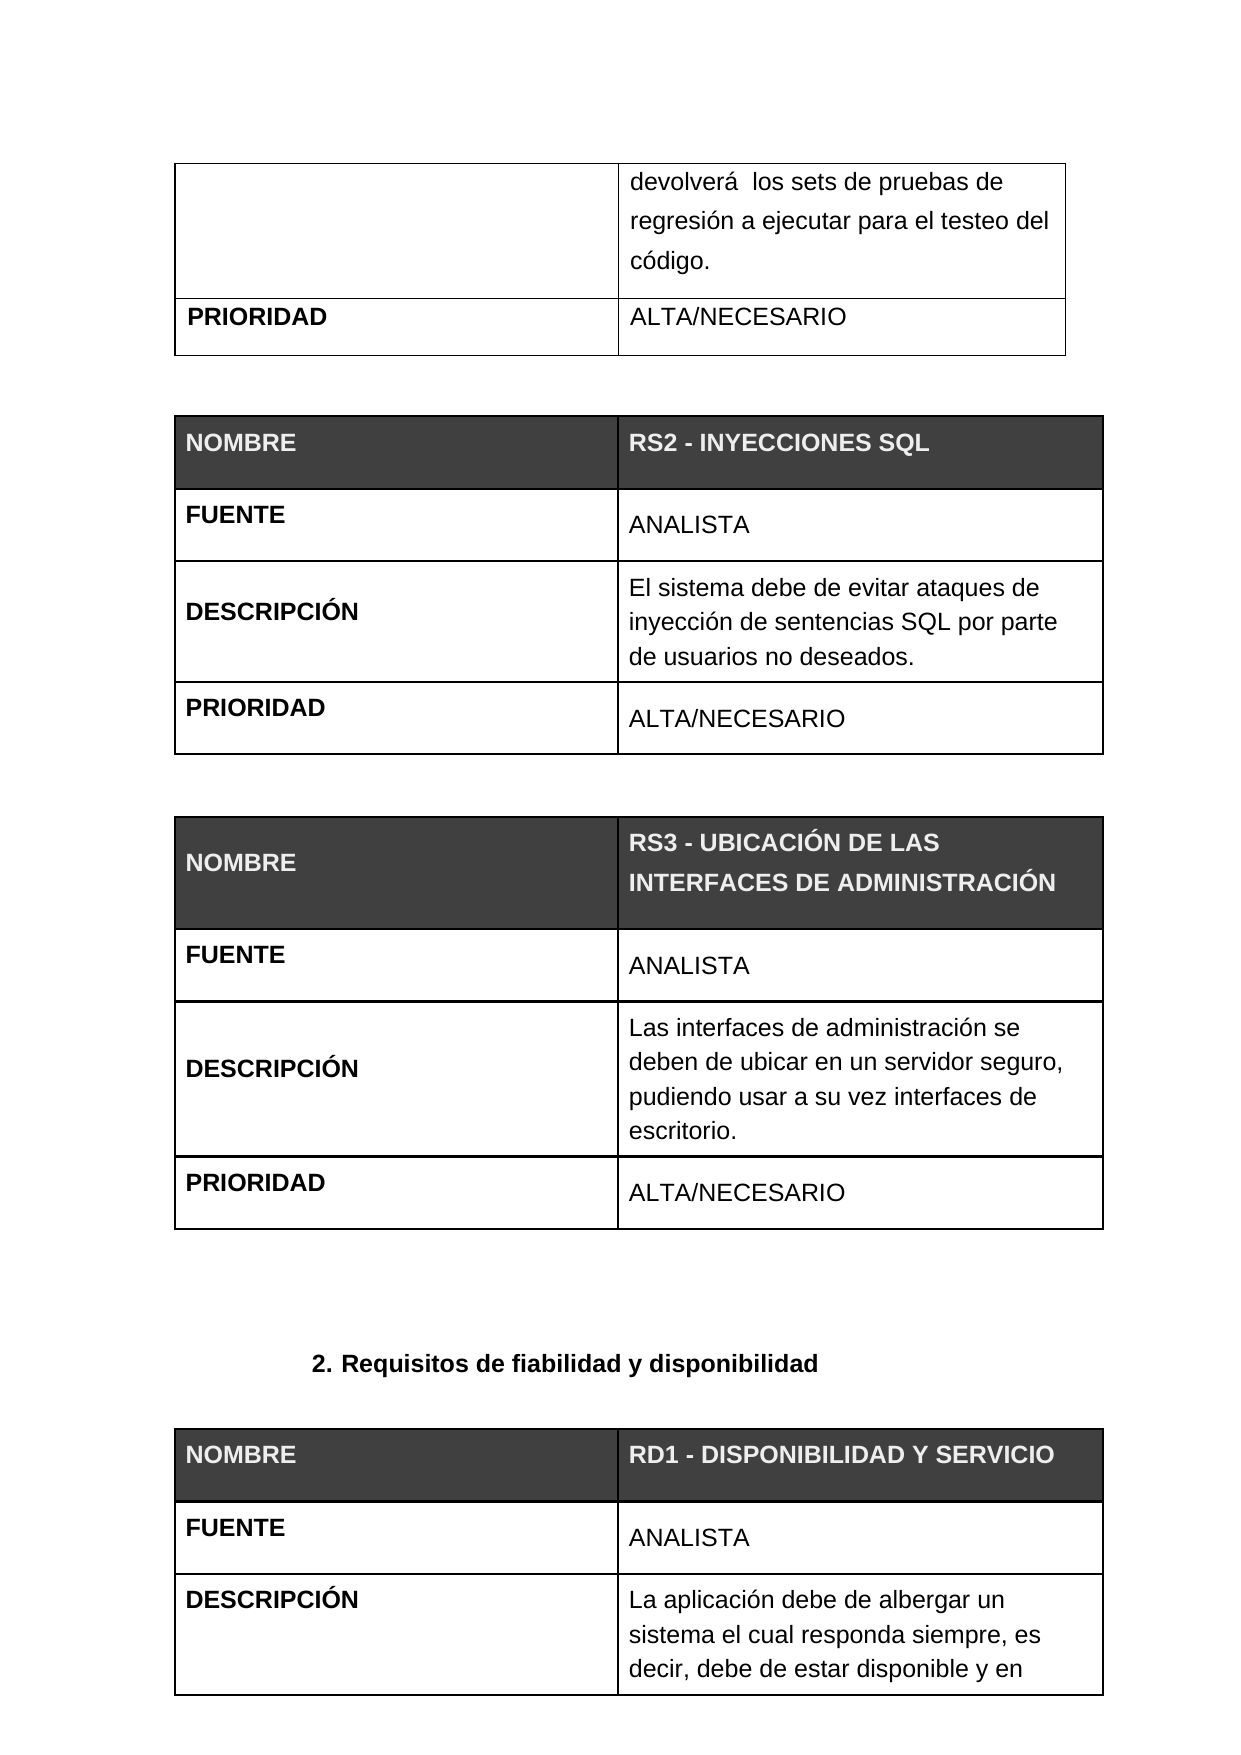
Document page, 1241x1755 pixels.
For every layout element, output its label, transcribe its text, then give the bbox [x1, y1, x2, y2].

table_cell ANALISTA [619, 490, 1102, 560]
table_cell Las interfaces de administración se deben de ubicar en un servidor seguro, pudiendo usar a su vez interfaces de escritorio. [619, 1003, 1102, 1155]
table_cell ANALISTA [619, 930, 1102, 1000]
table_cell [176, 164, 618, 298]
table_cell PRIORIDAD [176, 683, 617, 753]
table_cell La aplicación debe de albergar un sistema el cual responda siempre, es decir, debe de estar disponible y en [619, 1575, 1102, 1693]
table_cell ALTA/NECESARIO [619, 683, 1102, 753]
list Requisitos de fiabilidad y disponibilidad [312, 1349, 1065, 1377]
table_cell ALTA/NECESARIO [619, 1158, 1102, 1228]
table_cell El sistema debe de evitar ataques de inyección de sentencias SQL por parte de usuarios no deseados. [619, 562, 1102, 681]
table_cell FUENTE [176, 490, 617, 560]
table_header RD1 - DISPONIBILIDAD Y SERVICIO [619, 1430, 1102, 1500]
table_cell FUENTE [176, 1503, 617, 1573]
table_header NOMBRE [176, 818, 617, 928]
table_cell FUENTE [176, 930, 617, 1000]
table_cell DESCRIPCIÓN [176, 562, 617, 681]
table_header NOMBRE [176, 1430, 617, 1500]
table_cell ALTA/NECESARIO [619, 299, 1065, 354]
table_header RS2 - INYECCIONES SQL [619, 417, 1102, 488]
table_cell DESCRIPCIÓN [176, 1575, 617, 1693]
table_cell ANALISTA [619, 1503, 1102, 1573]
table_header NOMBRE [176, 417, 617, 488]
table_cell devolverá los sets de pruebas de regresión a ejecutar para el testeo del código. [619, 164, 1065, 298]
table_cell PRIORIDAD [176, 299, 618, 354]
table_cell PRIORIDAD [176, 1158, 617, 1228]
table_cell DESCRIPCIÓN [176, 1003, 617, 1155]
table_header RS3 - UBICACIÓN DE LAS INTERFACES DE ADMINISTRACIÓN [619, 818, 1102, 928]
